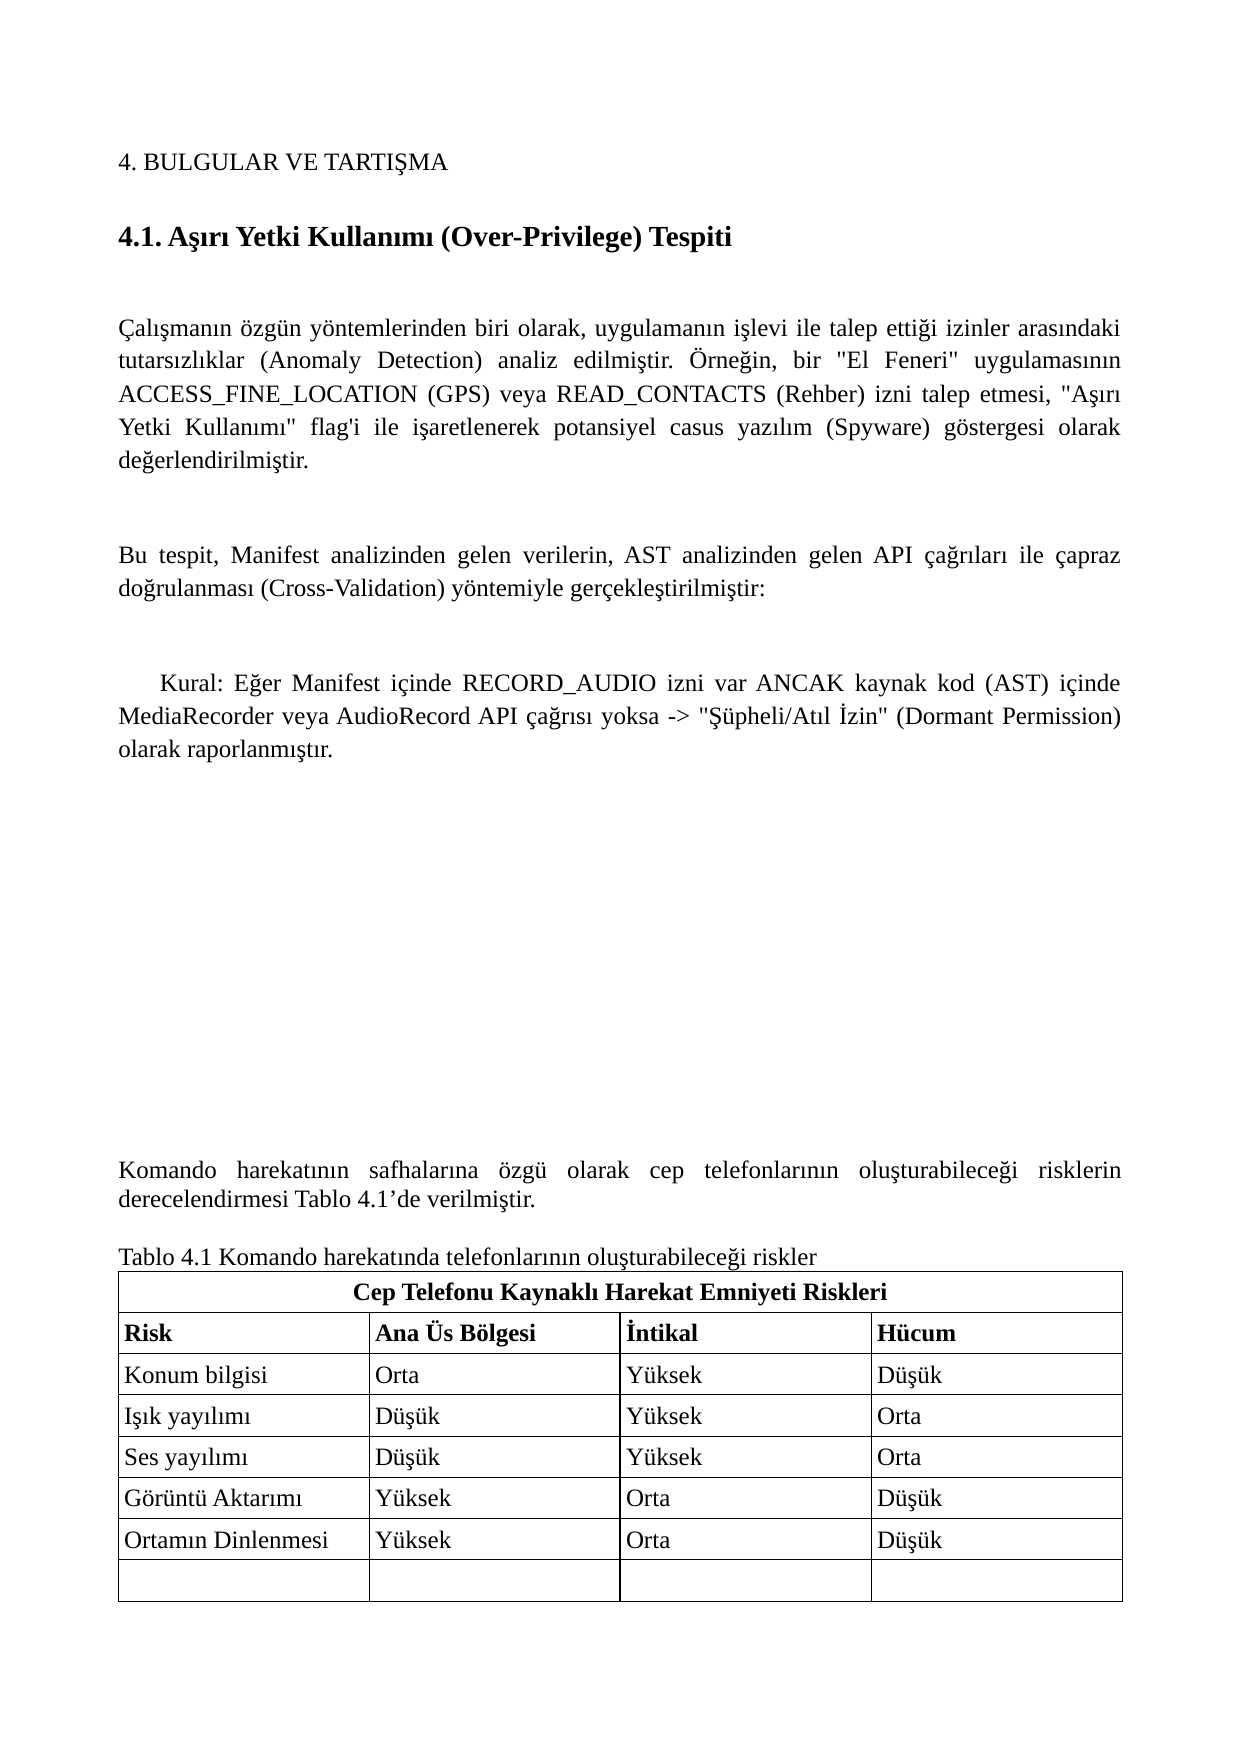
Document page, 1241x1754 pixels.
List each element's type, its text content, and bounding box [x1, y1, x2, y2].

text Tablo 4.1 Komando harekatında telefonlarının oluşturabileceği riskler [118, 1242, 1122, 1271]
table_cell Görüntü Aktarımı [119, 1478, 369, 1518]
table_cell Orta [621, 1478, 871, 1518]
table_cell Ortamın Dinlenmesi [119, 1519, 369, 1559]
table_cell Yüksek [621, 1437, 871, 1477]
text Çalışmanın özgün yöntemlerinden biri olarak, uygulamanın işlevi ile talep ettiği izinler arasındaki tutarsızlıklar (Anomaly Detection) analiz edilmiştir. Örneğin, bir "El Feneri" uygulamasının ACCESS_FINE_LOCATION (GPS) veya READ_CONTACTS (Rehber) izni talep etmesi, "Aşırı Yetki Kullanımı" flag'i ile işaretlenerek potansiyel casus yazılım (Spyware) göstergesi olarak değerlendirilmiştir. [118, 313, 1122, 473]
table_cell [872, 1560, 1122, 1601]
table_header Cep Telefonu Kaynaklı Harekat Emniyeti Riskleri [119, 1272, 1122, 1312]
table_cell Orta [621, 1519, 871, 1559]
text Komando harekatının safhalarına özgü olarak cep telefonlarının oluşturabileceği risklerin derecelendirmesi Tablo 4.1’de verilmiştir. [118, 1156, 1122, 1213]
table_cell Orta [872, 1395, 1122, 1436]
table_cell Orta [872, 1437, 1122, 1477]
table_cell Yüksek [370, 1478, 619, 1518]
table_cell [621, 1560, 871, 1601]
table_cell Işık yayılımı [119, 1395, 369, 1436]
table_cell Düşük [370, 1437, 619, 1477]
table_cell Risk [119, 1313, 369, 1353]
table_cell Ses yayılımı [119, 1437, 369, 1477]
text Kural: Eğer Manifest içinde RECORD_AUDIO izni var ANCAK kaynak kod (AST) içinde MediaRecorder veya AudioRecord API çağrısı yoksa -> "Şüpheli/Atıl İzin" (Dormant Permission) olarak raporlanmıştır. [118, 668, 1122, 763]
subtitle 4.1. Aşırı Yetki Kullanımı (Over-Privilege) Tespiti [118, 219, 1122, 252]
table_cell Orta [370, 1354, 619, 1394]
table_cell Konum bilgisi [119, 1354, 369, 1394]
table_cell Düşük [872, 1354, 1122, 1394]
table_cell İntikal [621, 1313, 871, 1353]
table_cell Düşük [872, 1478, 1122, 1518]
table_cell Yüksek [621, 1354, 871, 1394]
text 4. BULGULAR VE TARTIŞMA [118, 147, 1122, 176]
table_cell Yüksek [370, 1519, 619, 1559]
table_cell [370, 1560, 619, 1601]
table_cell Hücum [872, 1313, 1122, 1353]
table_cell Ana Üs Bölgesi [370, 1313, 619, 1353]
text Bu tespit, Manifest analizinden gelen verilerin, AST analizinden gelen API çağrıları ile çapraz doğrulanması (Cross-Validation) yöntemiyle gerçekleştirilmiştir: [118, 540, 1122, 602]
table_cell [119, 1560, 369, 1601]
table_cell Düşük [370, 1395, 619, 1436]
table_cell Yüksek [621, 1395, 871, 1436]
table_cell Düşük [872, 1519, 1122, 1559]
